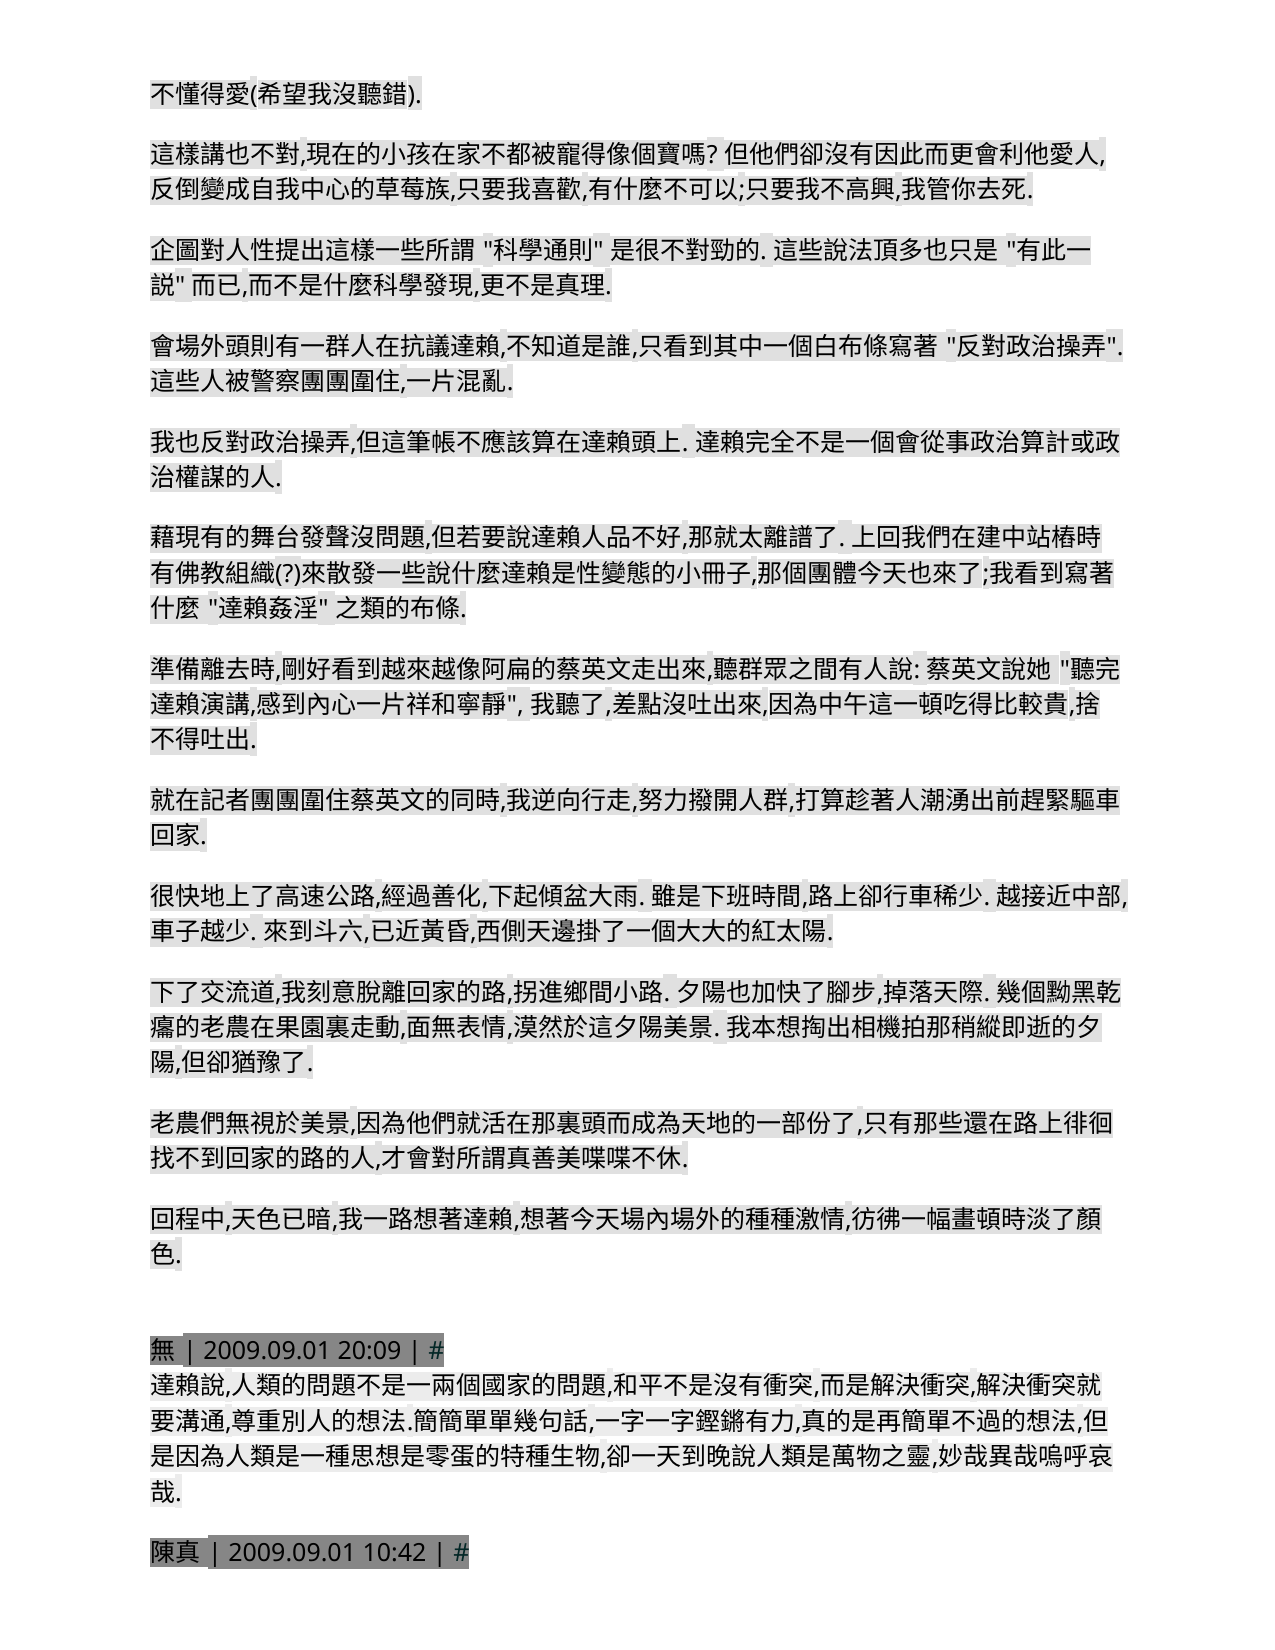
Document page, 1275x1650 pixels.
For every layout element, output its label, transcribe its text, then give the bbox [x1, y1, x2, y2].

text 達賴說,人類的問題不是一兩個國家的問題,和平不是沒有衝突,而是解決衝突,解決衝突就要溝通,尊重別人的想法.簡簡單單幾句話,一字一字鏗鏘有力,真的是再簡單不過的想法,但是因為人類是一種思想是零蛋的特種生物,卻一天到晚說人類是萬物之靈,妙哉異哉嗚呼哀哉. [150, 1367, 1125, 1508]
text 我也反對政治操弄,但這筆帳不應該算在達賴頭上. 達賴完全不是一個會從事政治算計或政治權謀的人. [150, 423, 1125, 494]
text 不懂得愛(希望我沒聽錯). [150, 75, 1125, 110]
text 老農們無視於美景,因為他們就活在那裏頭而成為天地的一部份了,只有那些還在路上徘徊找不到回家的路的人,才會對所謂真善美喋喋不休. [150, 1104, 1125, 1175]
text 下了交流道,我刻意脫離回家的路,拐進鄉間小路. 夕陽也加快了腳步,掉落天際. 幾個黝黑乾癟的老農在果園裏走動,面無表情,漠然於這夕陽美景. 我本想掏出相機拍那稍縱即逝的夕陽,但卻猶豫了. [150, 973, 1125, 1079]
text 企圖對人性提出這樣一些所謂 "科學通則" 是很不對勁的. 這些說法頂多也只是 "有此一説" 而已,而不是什麼科學發現,更不是真理. [150, 231, 1125, 302]
text 這樣講也不對,現在的小孩在家不都被寵得像個寶嗎? 但他們卻沒有因此而更會利他愛人,反倒變成自我中心的草莓族,只要我喜歡,有什麼不可以;只要我不高興,我管你去死. [150, 135, 1125, 206]
text 回程中,天色已暗,我一路想著達賴,想著今天場內場外的種種激情,彷彿一幅畫頓時淡了顏色. [150, 1200, 1125, 1306]
text 陳真 | 2009.09.01 10:42 | # [150, 1533, 1125, 1569]
text 就在記者團團圍住蔡英文的同時,我逆向行走,努力撥開人群,打算趁著人潮湧出前趕緊驅車回家. [150, 781, 1125, 852]
text 會場外頭則有一群人在抗議達賴,不知道是誰,只看到其中一個白布條寫著 "反對政治操弄". 這些人被警察團團圍住,一片混亂. [150, 327, 1125, 398]
text 很快地上了高速公路,經過善化,下起傾盆大雨. 雖是下班時間,路上卻行車稀少. 越接近中部,車子越少. 來到斗六,已近黃昏,西側天邊掛了一個大大的紅太陽. [150, 877, 1125, 948]
text 藉現有的舞台發聲沒問題,但若要說達賴人品不好,那就太離譜了. 上回我們在建中站樁時有佛教組織(?)來散發一些說什麼達賴是性變態的小冊子,那個團體今天也來了;我看到寫著什麼 "達賴姦淫" 之類的布條. [150, 519, 1125, 625]
text 無 | 2009.09.01 20:09 | # [150, 1331, 1125, 1367]
text 準備離去時,剛好看到越來越像阿扁的蔡英文走出來,聽群眾之間有人說: 蔡英文說她 "聽完達賴演講,感到內心一片祥和寧靜", 我聽了,差點沒吐出來,因為中午這一頓吃得比較貴,捨不得吐出. [150, 650, 1125, 756]
